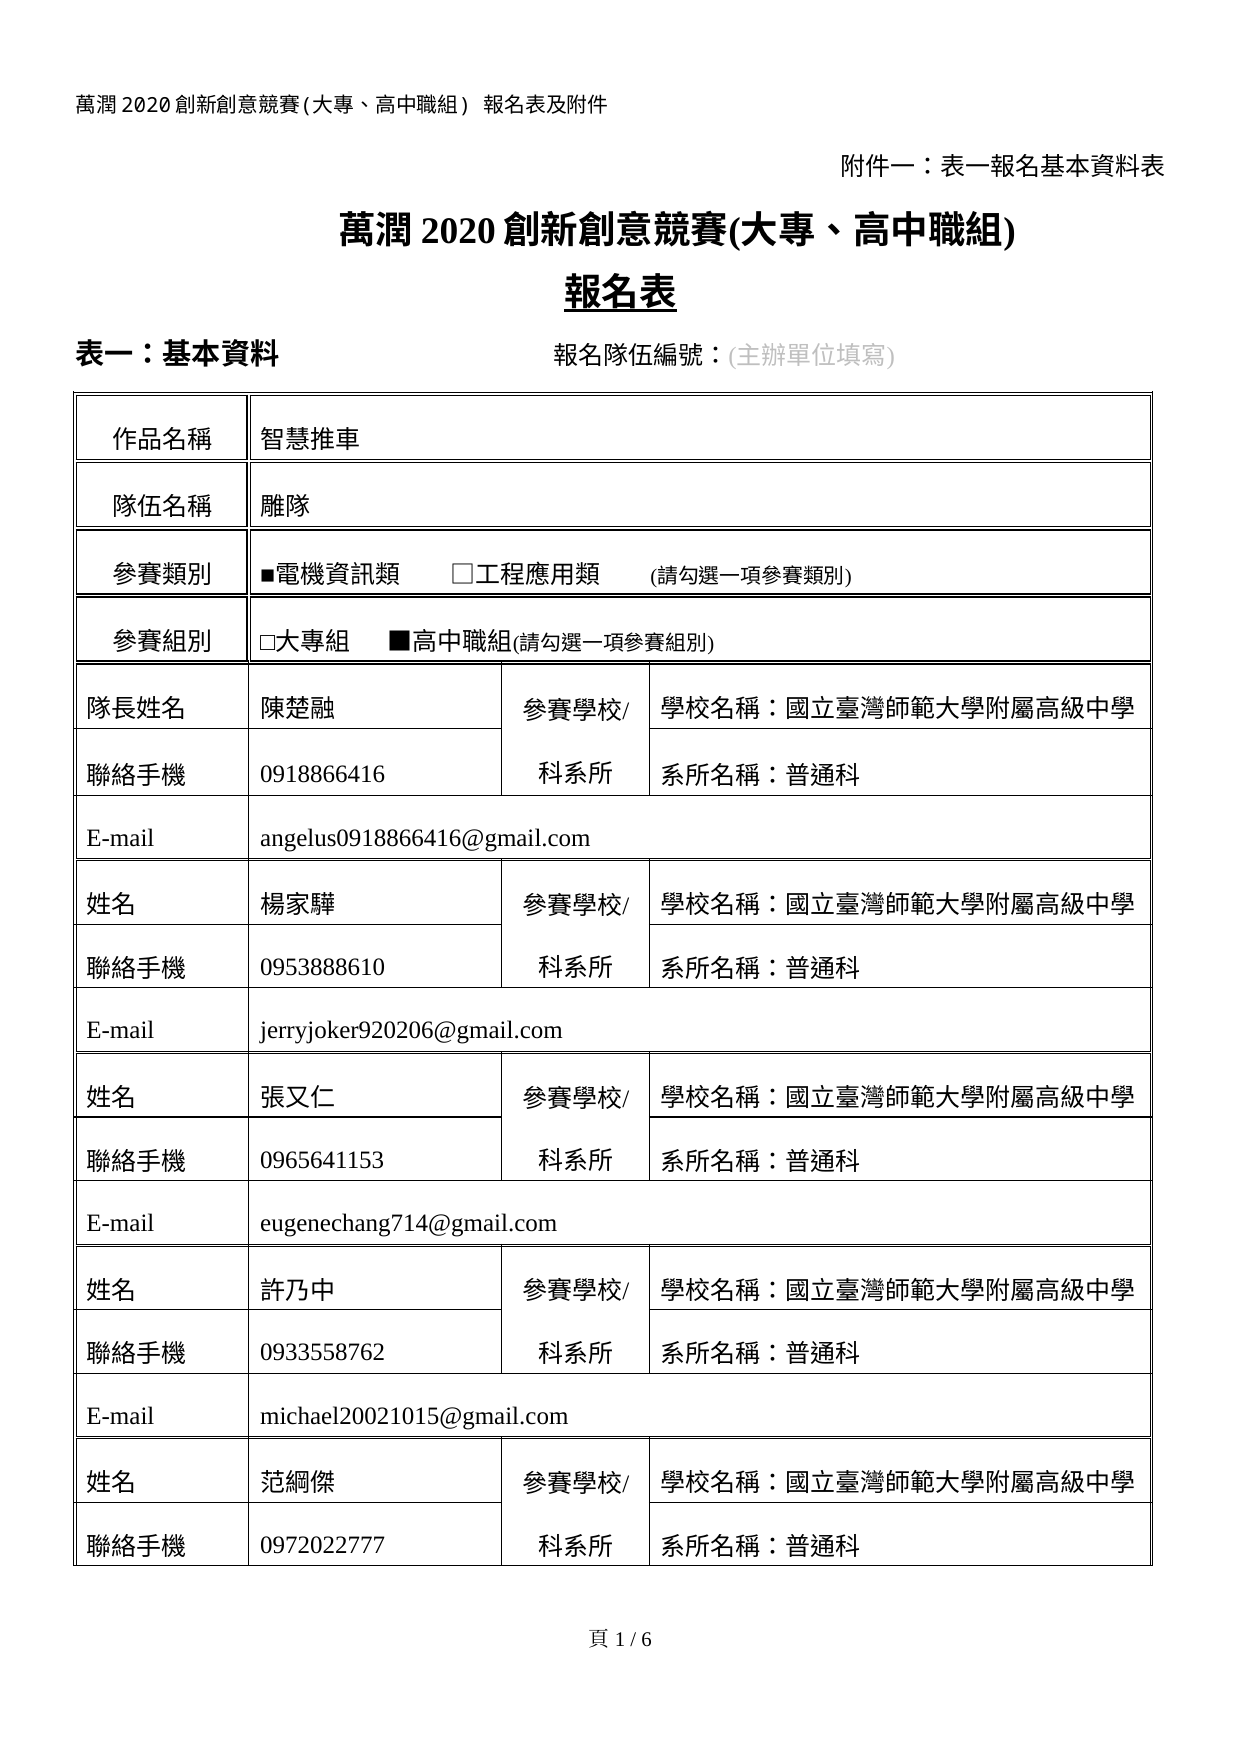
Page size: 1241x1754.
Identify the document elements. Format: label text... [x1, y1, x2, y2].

table_cell 楊家驊 [249, 861, 501, 924]
table_cell 0972022777 [249, 1503, 501, 1565]
text 附件一：表一報名基本資料表 [75, 123, 1165, 185]
table_cell 系所名稱：普通科 [650, 1503, 1150, 1565]
text 報名表 [75, 248, 1165, 310]
table_cell angelus0918866416@gmail.com [249, 796, 1150, 858]
table_cell 參賽學校/ 科系所 [502, 1054, 649, 1180]
table_cell 參賽學校/ 科系所 [502, 1247, 649, 1373]
table_cell 參賽學校/ 科系所 [502, 665, 649, 794]
table_cell 學校名稱：國立臺灣師範大學附屬高級中學 [650, 861, 1150, 924]
table_cell 參賽學校/ 科系所 [502, 861, 649, 987]
table_cell 聯絡手機 [77, 925, 248, 987]
table_cell 隊長姓名 [77, 665, 248, 727]
table_cell 學校名稱：國立臺灣師範大學附屬高級中學 [650, 1054, 1150, 1116]
table_cell 學校名稱：國立臺灣師範大學附屬高級中學 [650, 1247, 1150, 1309]
table_cell 0965641153 [249, 1118, 501, 1180]
table_cell 0933558762 [249, 1310, 501, 1373]
table_cell E-mail [77, 988, 248, 1051]
table_cell E-mail [77, 796, 248, 858]
table_header 智慧推車 [251, 396, 1150, 459]
table_cell 范綱傑 [249, 1439, 501, 1502]
table_cell 系所名稱：普通科 [650, 729, 1150, 794]
table_cell 雕隊 [251, 463, 1150, 526]
table_cell 聯絡手機 [77, 729, 248, 794]
table_cell 聯絡手機 [77, 1503, 248, 1565]
table_cell eugenechang714@gmail.com [249, 1181, 1150, 1243]
table_cell michael20021015@gmail.com [249, 1374, 1150, 1436]
table_cell □大專組 ■高中職組(請勾選一項參賽組別) [251, 598, 1150, 660]
table_cell 張又仁 [249, 1054, 501, 1116]
table_cell 學校名稱：國立臺灣師範大學附屬高級中學 [650, 665, 1150, 727]
table_header 作品名稱 [77, 396, 246, 459]
table_cell 學校名稱：國立臺灣師範大學附屬高級中學 [650, 1439, 1150, 1502]
text 表一：基本資料 報名隊伍編號：(主辦單位填寫) [75, 310, 1165, 373]
table_cell 參賽學校/ 科系所 [502, 1439, 649, 1565]
table_cell 聯絡手機 [77, 1118, 248, 1180]
table_cell 系所名稱：普通科 [650, 1118, 1150, 1180]
table_cell E-mail [77, 1181, 248, 1243]
table_cell 姓名 [77, 861, 248, 924]
table_cell 參賽組別 [77, 598, 246, 660]
table_cell 0953888610 [249, 925, 501, 987]
text 萬潤2020創新創意競賽(大專、高中職組) [75, 185, 1016, 248]
table_cell ■電機資訊類 □工程應用類 (請勾選一項參賽類別) [251, 531, 1150, 593]
table_cell 隊伍名稱 [77, 463, 246, 526]
table_cell 系所名稱：普通科 [650, 925, 1150, 987]
table_cell 許乃中 [249, 1247, 501, 1309]
table_cell 系所名稱：普通科 [650, 1310, 1150, 1373]
table_cell 姓名 [77, 1439, 248, 1502]
table_cell 聯絡手機 [77, 1310, 248, 1373]
table_cell 姓名 [77, 1054, 248, 1116]
table_cell E-mail [77, 1374, 248, 1436]
table_cell 參賽類別 [77, 531, 246, 593]
table_cell 陳楚融 [249, 665, 501, 727]
table_cell 0918866416 [249, 729, 501, 794]
table_cell 姓名 [77, 1247, 248, 1309]
table_cell jerryjoker920206@gmail.com [249, 988, 1150, 1051]
